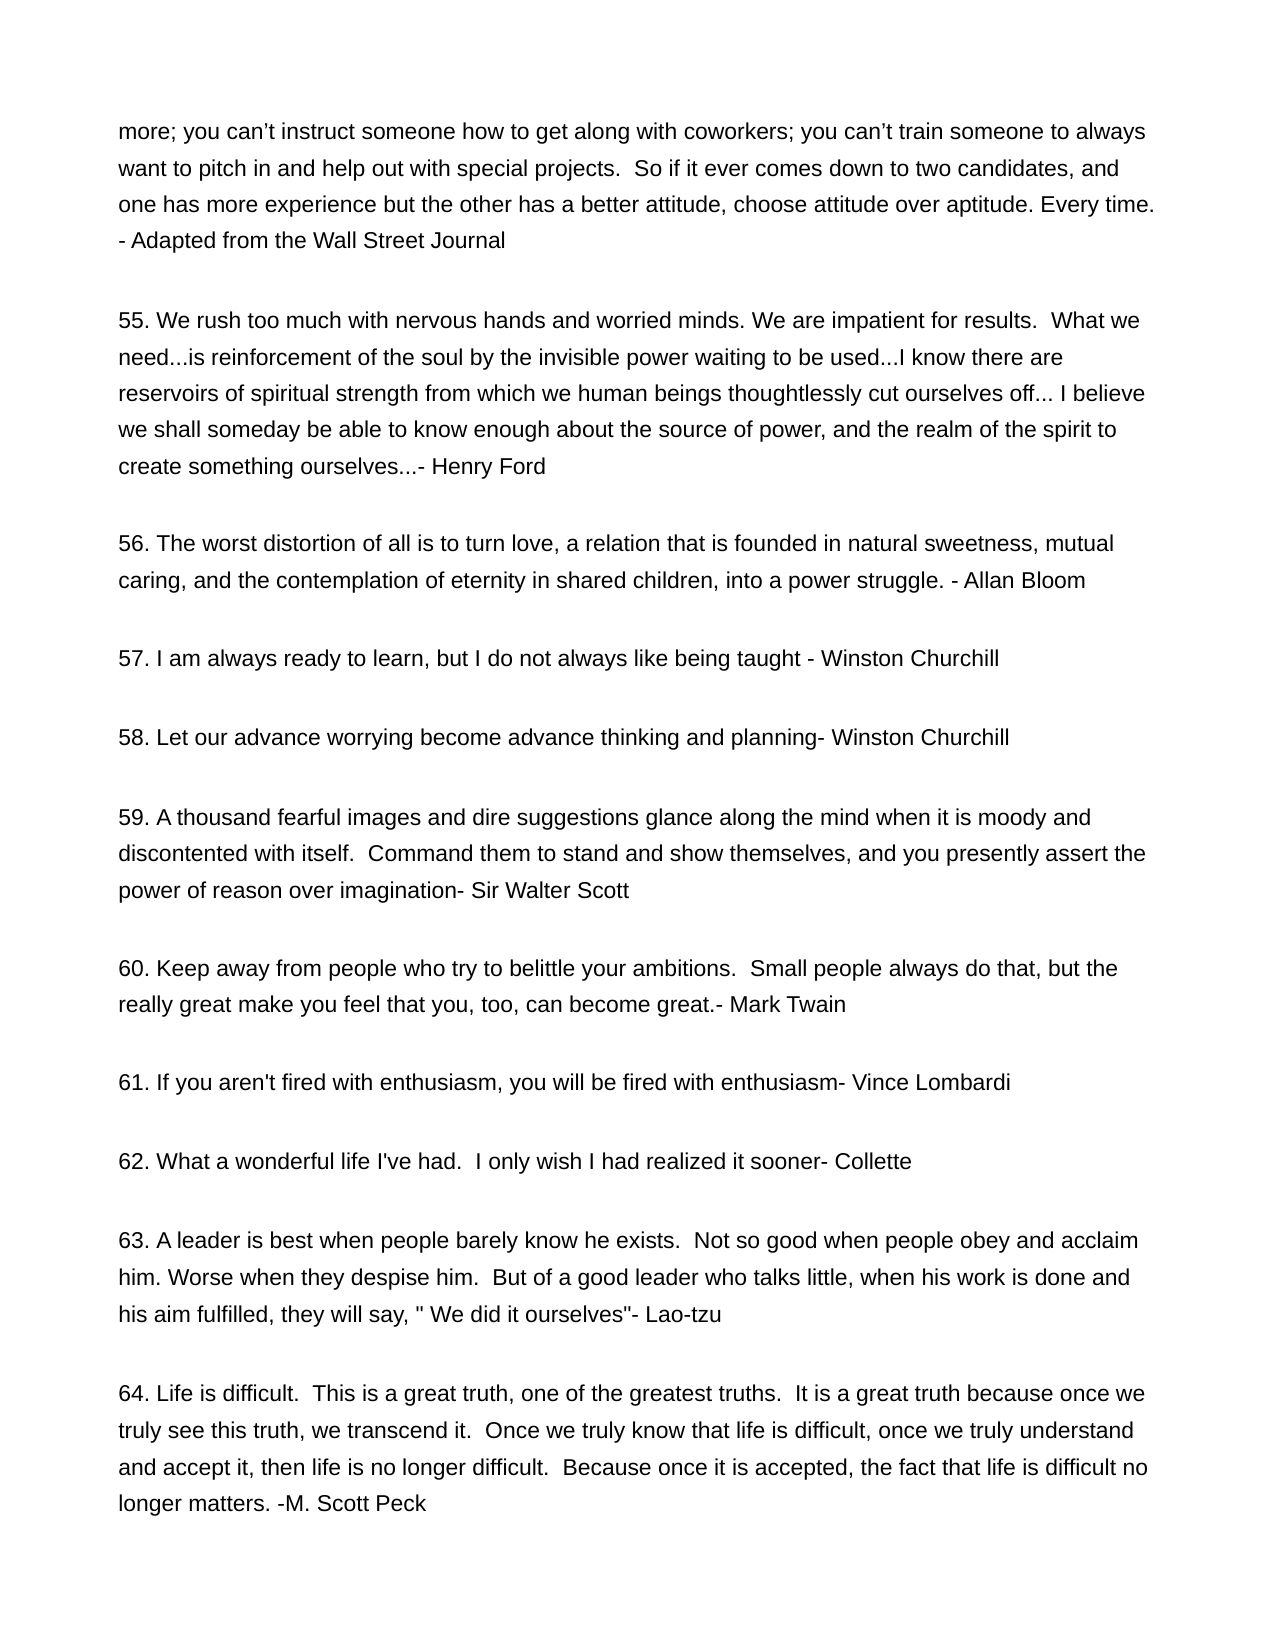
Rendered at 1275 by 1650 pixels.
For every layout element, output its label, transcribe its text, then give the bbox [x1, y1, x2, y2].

text 64. Life is difficult. This is a great truth, one of the greatest truths. It is a great truth because once we truly see this truth, we transcend it. Once we truly know that life is difficult, once we truly understand and accept it, then life is no longer difficult. Because once it is accepted, the fact that life is difficult no longer matters. -M. Scott Peck [118, 1378, 1157, 1516]
text 62. What a wonderful life I've had. I only wish I had realized it sooner- Collette [118, 1146, 1157, 1175]
text 59. A thousand fearful images and dire suggestions glance along the mind when it is moody and discontented with itself. Command them to stand and show themselves, and you presently assert the power of reason over imagination- Sir Walter Scott [118, 802, 1157, 903]
text 61. If you aren't fired with enthusiasm, you will be fired with enthusiasm- Vince Lombardi [118, 1067, 1157, 1096]
text 58. Let our advance worrying become advance thinking and planning- Winston Churchill [118, 722, 1157, 751]
text more; you can’t instruct someone how to get along with coworkers; you can’t train someone to always want to pitch in and help out with special projects. So if it ever comes down to two candidates, and one has more experience but the other has a better attitude, choose attitude over aptitude. Every time. - Adapted from the Wall Street Journal [118, 118, 1157, 253]
text 55. We rush too much with nervous hands and worried minds. We are impatient for results. What we need...is reinforcement of the soul by the invisible power waiting to be used...I know there are reservoirs of spiritual strength from which we human beings thoughtlessly cut ourselves off... I believe we shall someday be able to know enough about the source of power, and the realm of the spirit to create something ourselves...- Henry Ford [118, 305, 1157, 479]
text 57. I am always ready to learn, but I do not always like being taught - Winston Churchill [118, 643, 1157, 672]
text 60. Keep away from people who try to belittle your ambitions. Small people always do that, but the really great make you feel that you, too, can become great.- Mark Twain [118, 953, 1157, 1018]
text 63. A leader is best when people barely know he exists. Not so good when people obey and acclaim him. Worse when they despise him. But of a good leader who talks little, when his work is done and his aim fulfilled, they will say, " We did it ourselves"- Lao-tzu [118, 1226, 1157, 1327]
text 56. The worst distortion of all is to turn love, a relation that is founded in natural sweetness, mutual caring, and the contemplation of eternity in shared children, into a power struggle. - Allan Bloom [118, 528, 1157, 594]
